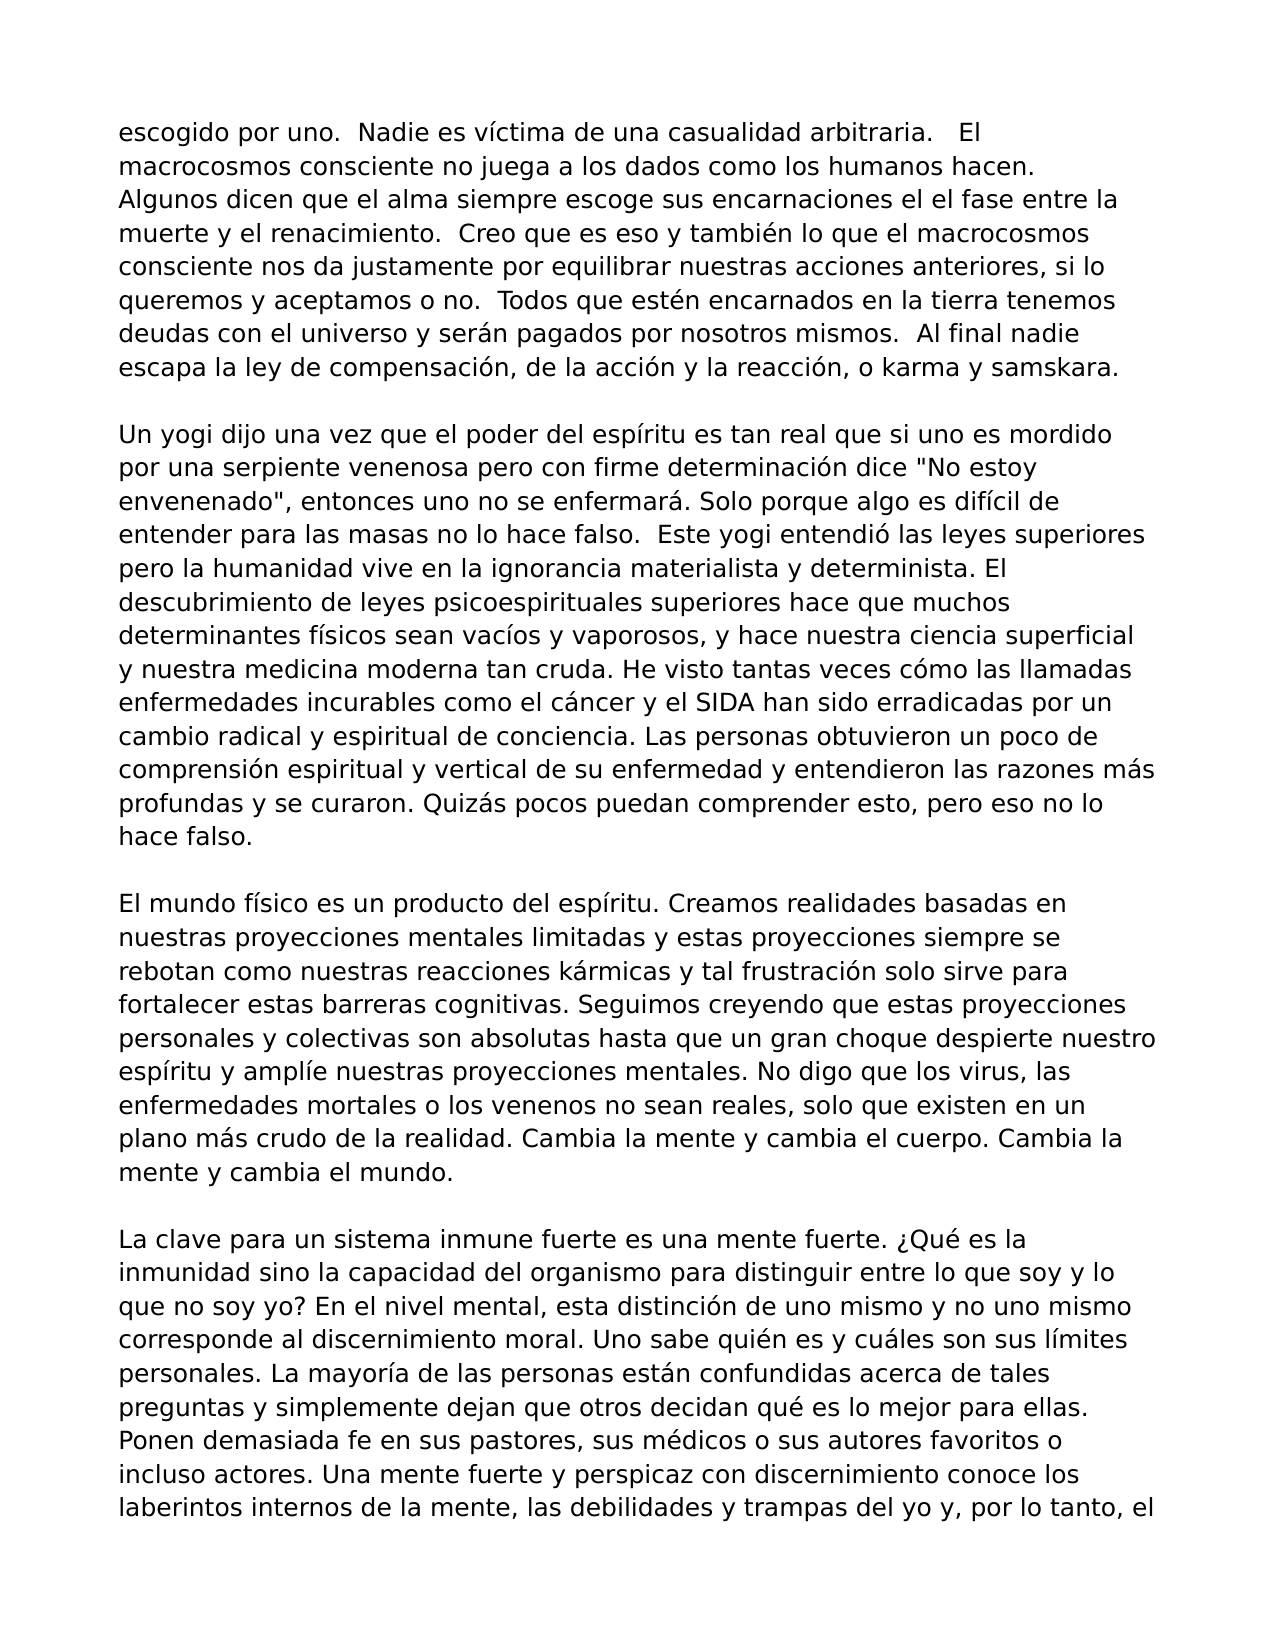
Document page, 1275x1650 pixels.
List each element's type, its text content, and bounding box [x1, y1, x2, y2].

text escogido por uno. Nadie es víctima de una casualidad arbitraria. El macrocosmos consciente no juega a los dados como los humanos hacen. Algunos dicen que el alma siempre escoge sus encarnaciones el el fase entre la muerte y el renacimiento. Creo que es eso y también lo que el macrocosmos consciente nos da justamente por equilibrar nuestras acciones anteriores, si lo queremos y aceptamos o no. Todos que estén encarnados en la tierra tenemos deudas con el universo y serán pagados por nosotros mismos. Al final nadie escapa la ley de compensación, de la acción y la reacción, o karma y samskara. Un yogi dijo una vez que el poder del espíritu es tan real que si uno es mordido por una serpiente venenosa pero con firme determinación dice "No estoy envenenado", entonces uno no se enfermará. Solo porque algo es difícil de entender para las masas no lo hace falso. Este yogi entendió las leyes superiores pero la humanidad vive en la ignorancia materialista y determinista. El descubrimiento de leyes psicoespirituales superiores hace que muchos determinantes físicos sean vacíos y vaporosos, y hace nuestra ciencia superficial y nuestra medicina moderna tan cruda. He visto tantas veces cómo las llamadas enfermedades incurables como el cáncer y el SIDA han sido erradicadas por un cambio radical y espiritual de conciencia. Las personas obtuvieron un poco de comprensión espiritual y vertical de su enfermedad y entendieron las razones más profundas y se curaron. Quizás pocos puedan comprender esto, pero eso no lo hace falso. El mundo físico es un producto del espíritu. Creamos realidades basadas en nuestras proyecciones mentales limitadas y estas proyecciones siempre se rebotan como nuestras reacciones kármicas y tal frustración solo sirve para fortalecer estas barreras cognitivas. Seguimos creyendo que estas proyecciones personales y colectivas son absolutas hasta que un gran choque despierte nuestro espíritu y amplíe nuestras proyecciones mentales. No digo que los virus, las enfermedades mortales o los venenos no sean reales, solo que existen en un plano más crudo de la realidad. Cambia la mente y cambia el cuerpo. Cambia la mente y cambia el mundo. La clave para un sistema inmune fuerte es una mente fuerte. ¿Qué es la inmunidad sino la capacidad del organismo para distinguir entre lo que soy y lo que no soy yo? En el nivel mental, esta distinción de uno mismo y no uno mismo corresponde al discernimiento moral. Uno sabe quién es y cuáles son sus límites personales. La mayoría de las personas están confundidas acerca de tales preguntas y simplemente dejan que otros decidan qué es lo mejor para ellas. Ponen demasiada fe en sus pastores, sus médicos o sus autores favoritos o incluso actores. Una mente fuerte y perspicaz con discernimiento conoce los laberintos internos de la mente, las debilidades y trampas del yo y, por lo tanto, el [118, 118, 1157, 1522]
